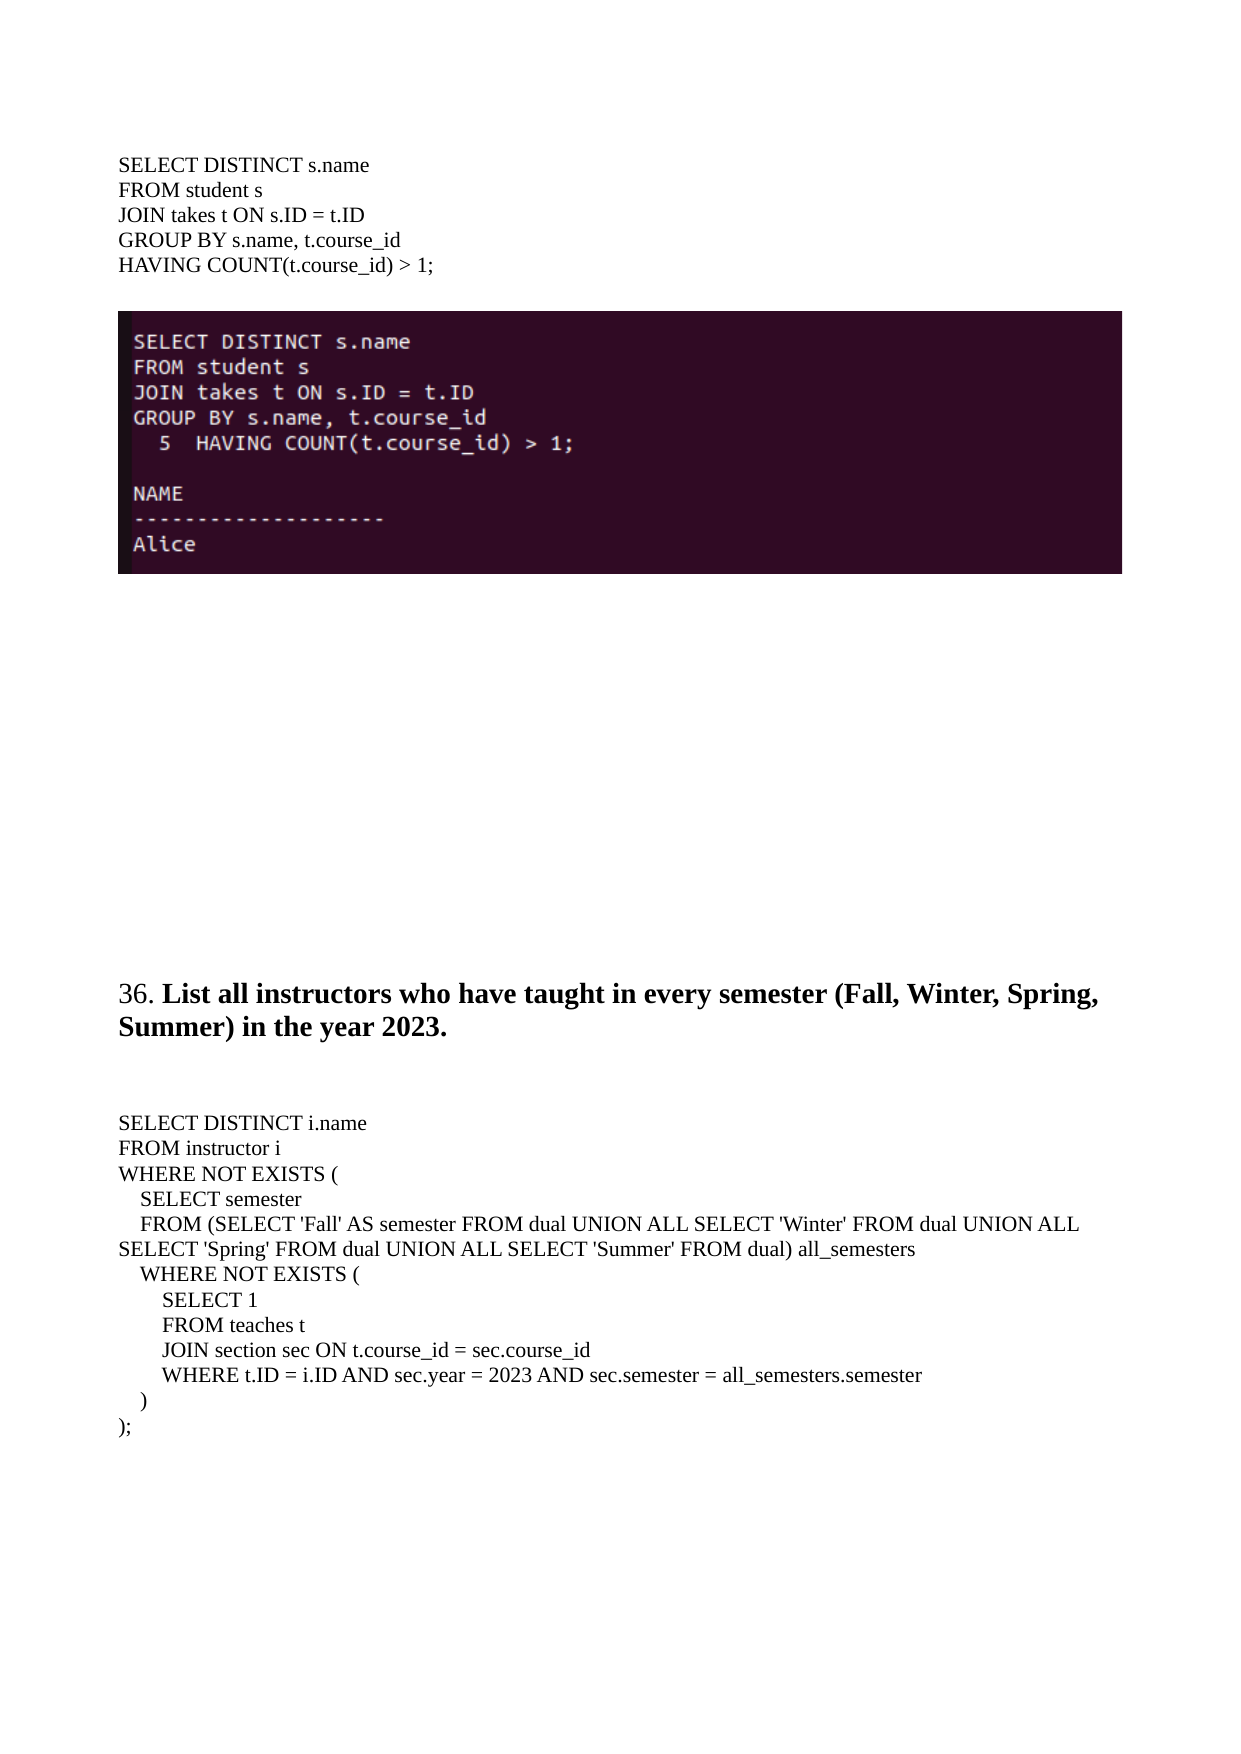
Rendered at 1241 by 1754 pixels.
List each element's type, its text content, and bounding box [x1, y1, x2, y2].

text GROUP BY s.name, t.course_id [118, 227, 1122, 252]
text WHERE t.ID = i.ID AND sec.year = 2023 AND sec.semester = all_semesters.semester [118, 1362, 1122, 1387]
picture [118, 311, 1123, 574]
text FROM (SELECT 'Fall' AS semester FROM dual UNION ALL SELECT 'Winter' FROM dual UNION ALL SELECT 'Spring' FROM dual UNION ALL SELECT 'Summer' FROM dual) all_semesters [118, 1211, 1122, 1261]
text WHERE NOT EXISTS ( [118, 1161, 1122, 1186]
text FROM instructor i [118, 1135, 1122, 1161]
text SELECT DISTINCT i.name [118, 1110, 1122, 1135]
text SELECT DISTINCT s.name [118, 152, 1122, 177]
text WHERE NOT EXISTS ( [118, 1261, 1122, 1287]
text JOIN takes t ON s.ID = t.ID [118, 202, 1122, 227]
text JOIN section sec ON t.course_id = sec.course_id [118, 1337, 1122, 1362]
text SELECT semester [118, 1186, 1122, 1211]
text FROM student s [118, 177, 1122, 202]
text ); [118, 1413, 1122, 1438]
text ) [118, 1387, 1122, 1413]
text 36. List all instructors who have taught in every semester (Fall, Winter, Spring, Summer) in the year 2023. [118, 976, 1122, 1043]
text SELECT 1 [118, 1287, 1122, 1312]
text HAVING COUNT(t.course_id) > 1; [118, 252, 1122, 278]
text FROM teaches t [118, 1312, 1122, 1337]
